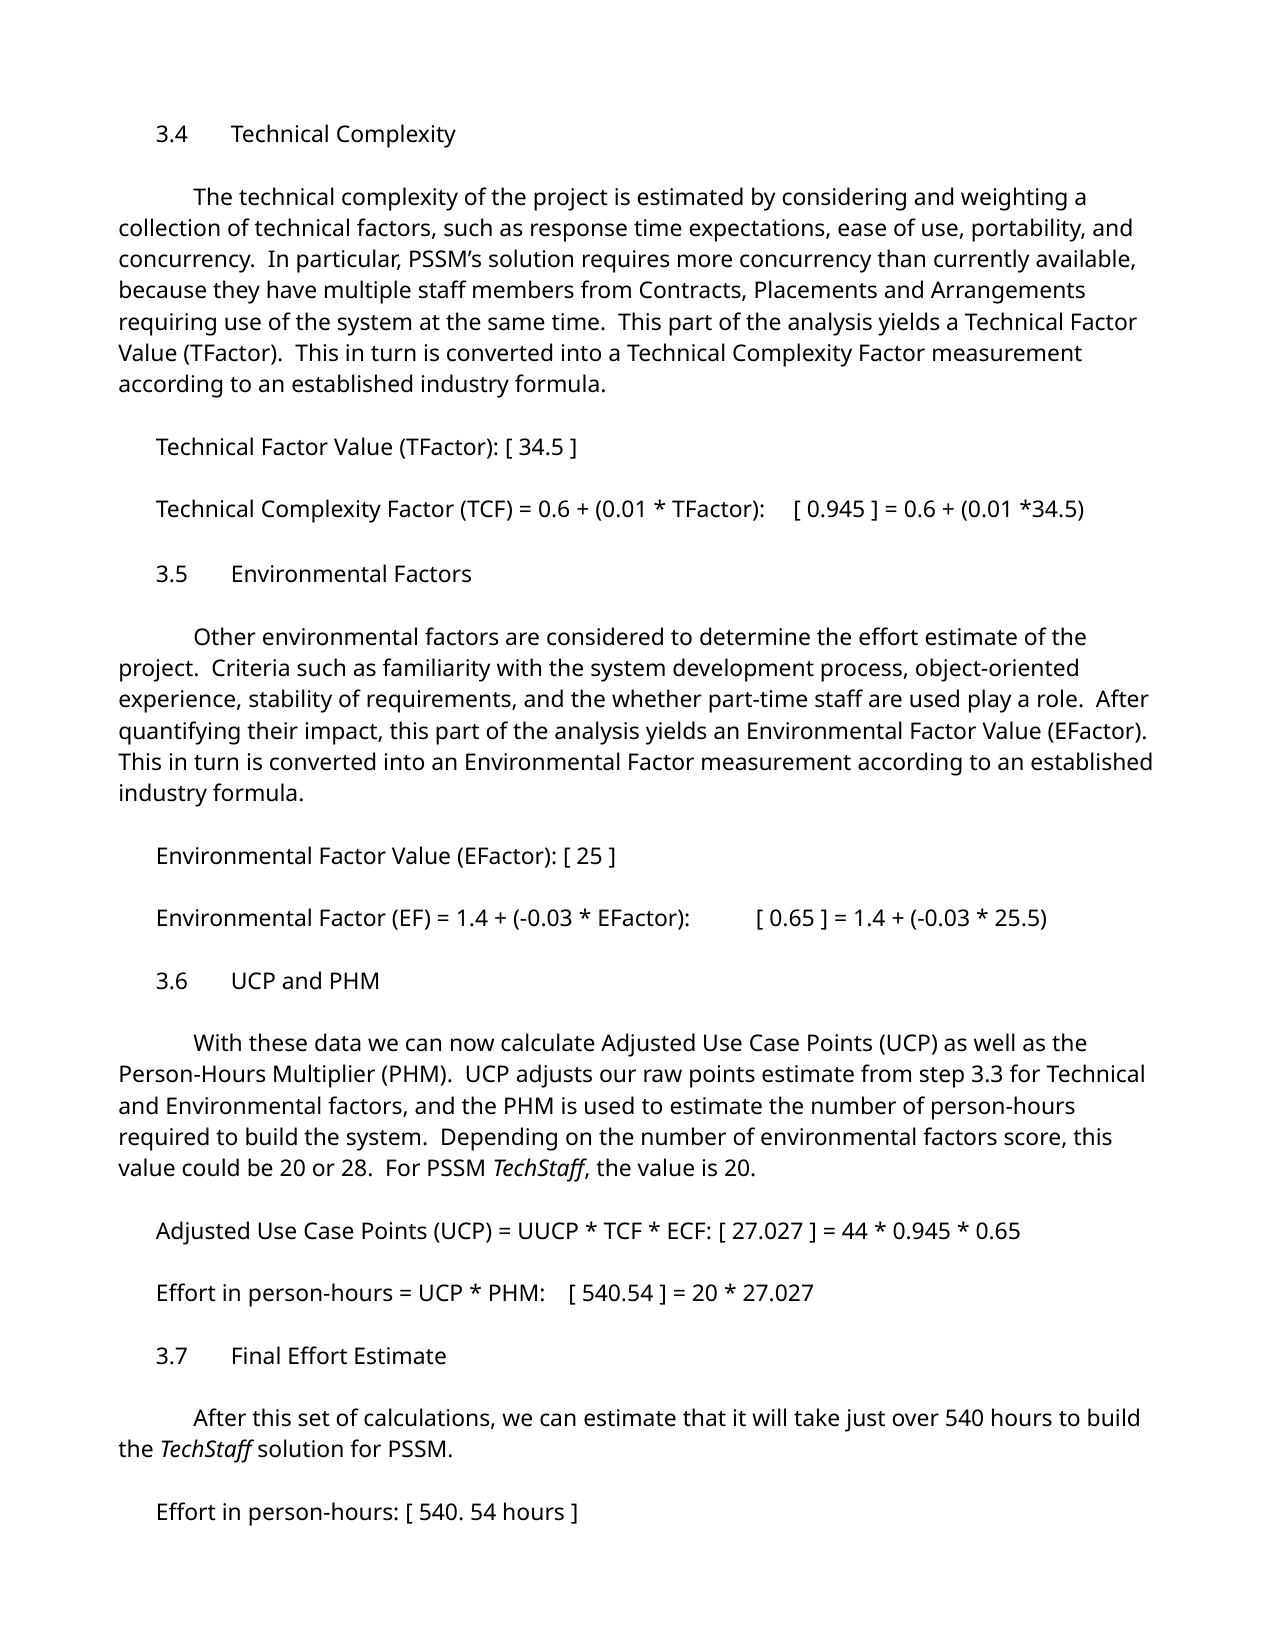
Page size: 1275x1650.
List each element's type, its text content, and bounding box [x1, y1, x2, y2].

text Environmental Factor (EF) = 1.4 + (-0.03 * EFactor): [ 0.65 ] = 1.4 + (-0.03 * 25.5) [118, 902, 1157, 933]
text 3.5 Environmental Factors [118, 558, 1157, 590]
text 3.6 UCP and PHM [118, 965, 1157, 996]
text After this set of calculations, we can estimate that it will take just over 540 hours to build the TechStaff solution for PSSM. [118, 1402, 1157, 1465]
text Effort in person-hours = UCP * PHM: [ 540.54 ] = 20 * 27.027 [118, 1277, 1157, 1308]
text Adjusted Use Case Points (UCP) = UUCP * TCF * ECF: [ 27.027 ] = 44 * 0.945 * 0.65 [118, 1215, 1157, 1246]
text Effort in person-hours: [ 540. 54 hours ] [118, 1496, 1157, 1527]
text Technical Factor Value (TFactor): [ 34.5 ] [118, 431, 1157, 462]
text 3.4 Technical Complexity [118, 118, 1157, 149]
text Technical Complexity Factor (TCF) = 0.6 + (0.01 * TFactor): [ 0.945 ] = 0.6 + (0.01 *34.5) [118, 493, 1157, 524]
text The technical complexity of the project is estimated by considering and weighting a collection of technical factors, such as response time expectations, ease of use, portability, and concurrency. In particular, PSSM’s solution requires more concurrency than currently available, because they have multiple staff members from Contracts, Placements and Arrangements requiring use of the system at the same time. This part of the analysis yields a Technical Factor Value (TFactor). This in turn is converted into a Technical Complexity Factor measurement according to an established industry formula. [118, 181, 1157, 399]
text With these data we can now calculate Adjusted Use Case Points (UCP) as well as the Person-Hours Multiplier (PHM). UCP adjusts our raw points estimate from step 3.3 for Technical and Environmental factors, and the PHM is used to estimate the number of person-hours required to build the system. Depending on the number of environmental factors score, this value could be 20 or 28. For PSSM TechStaff, the value is 20. [118, 1027, 1157, 1183]
text Other environmental factors are considered to determine the effort estimate of the project. Criteria such as familiarity with the system development process, object-oriented experience, stability of requirements, and the whether part-time staff are used play a role. After quantifying their impact, this part of the analysis yields an Environmental Factor Value (EFactor). This in turn is converted into an Environmental Factor measurement according to an established industry formula. [118, 621, 1157, 808]
text 3.7 Final Effort Estimate [118, 1340, 1157, 1371]
text Environmental Factor Value (EFactor): [ 25 ] [118, 840, 1157, 871]
